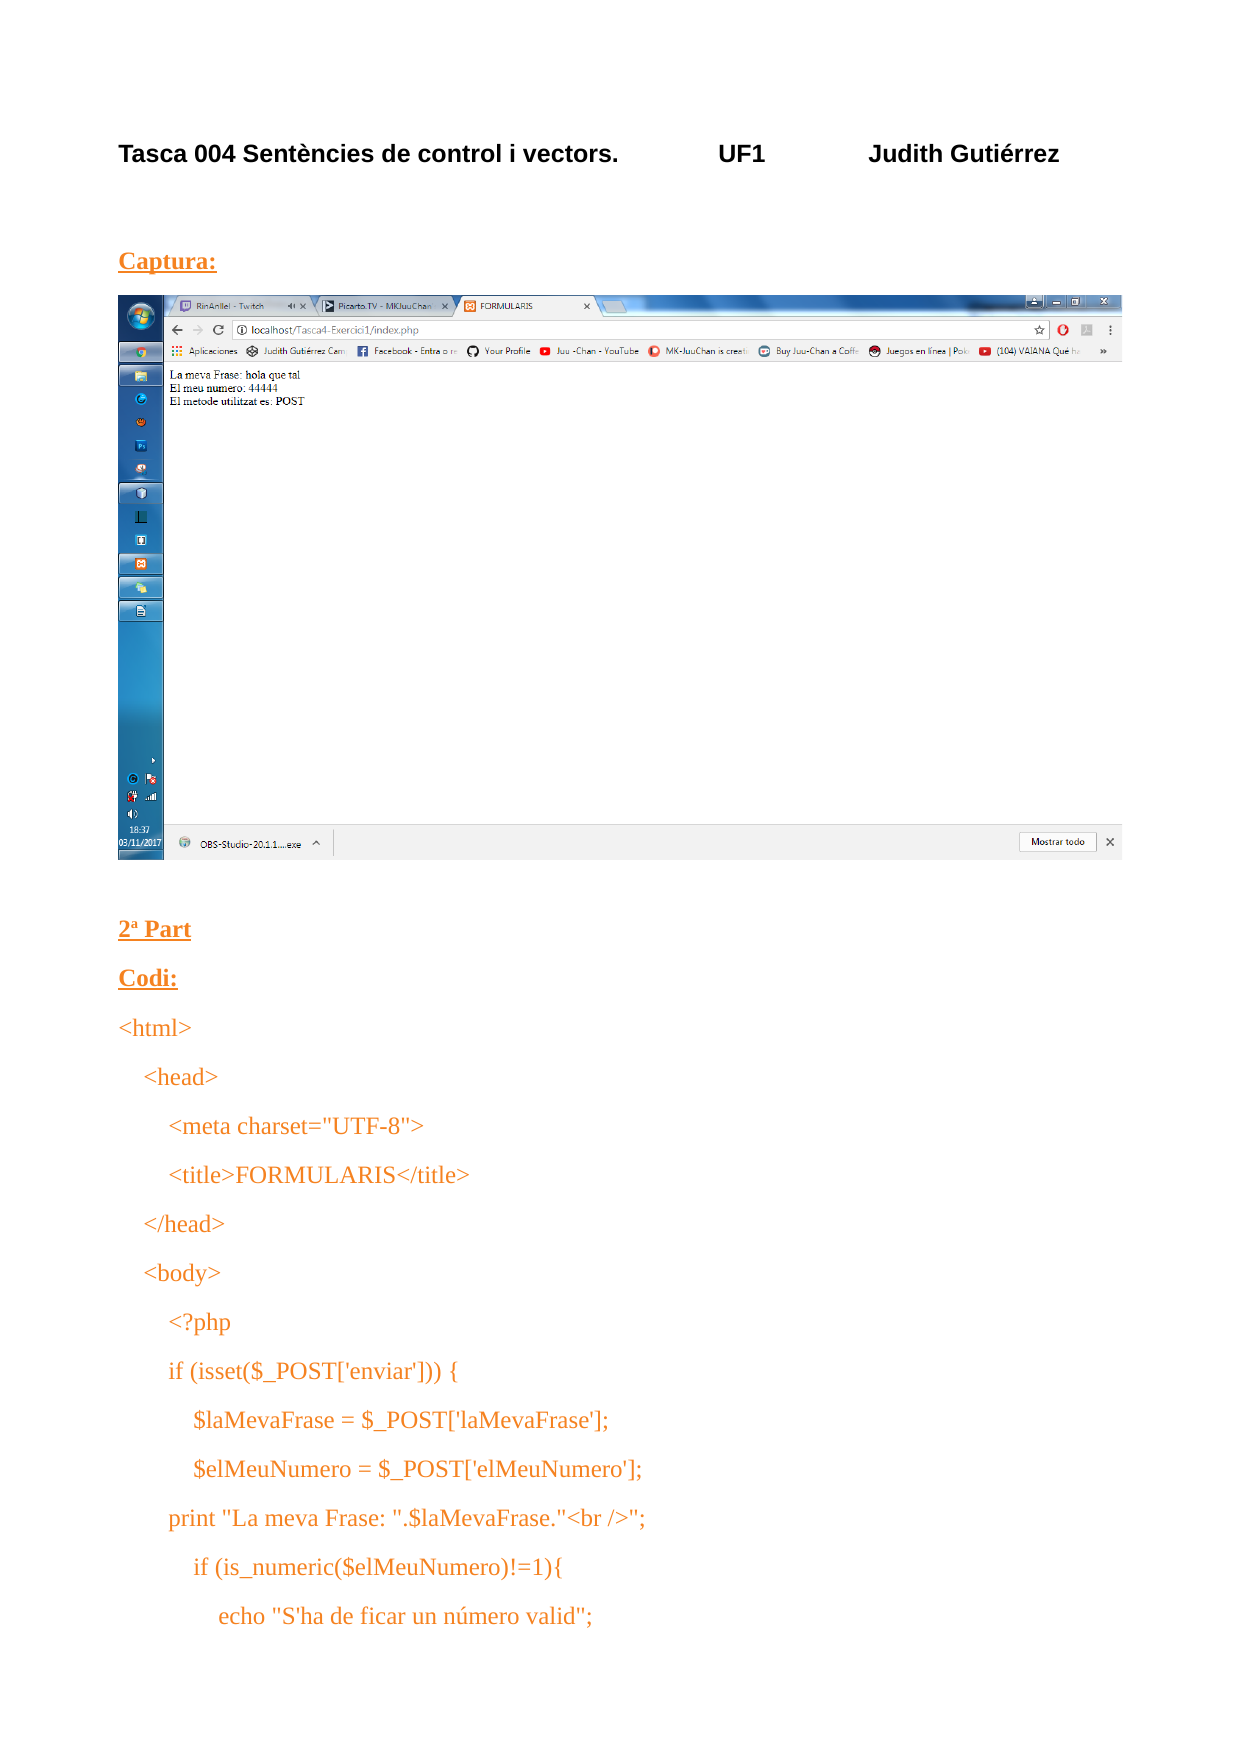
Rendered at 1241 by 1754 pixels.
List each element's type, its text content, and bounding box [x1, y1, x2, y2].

text Codi: [118, 963, 1122, 992]
text $laMevaFrase = $_POST['laMevaFrase']; [118, 1405, 1122, 1434]
text Captura: [118, 246, 1122, 275]
text <title>FORMULARIS</title> [118, 1160, 1122, 1188]
text <meta charset="UTF-8"> [118, 1111, 1122, 1139]
picture [118, 295, 1123, 860]
text <head> [118, 1062, 1122, 1090]
text <html> [118, 1013, 1122, 1041]
text echo "S'ha de ficar un número valid"; [118, 1601, 1122, 1630]
text if (isset($_POST['enviar'])) { [118, 1356, 1122, 1385]
text </head> [118, 1209, 1122, 1238]
text 2a Part [118, 914, 1122, 943]
text print "La meva Frase: ".$laMevaFrase."<br />"; [118, 1503, 1122, 1532]
text <?php [118, 1307, 1122, 1336]
text if (is_numeric($elMeuNumero)!=1){ [118, 1552, 1122, 1581]
text <body> [118, 1258, 1122, 1287]
text $elMeuNumero = $_POST['elMeuNumero']; [118, 1454, 1122, 1483]
